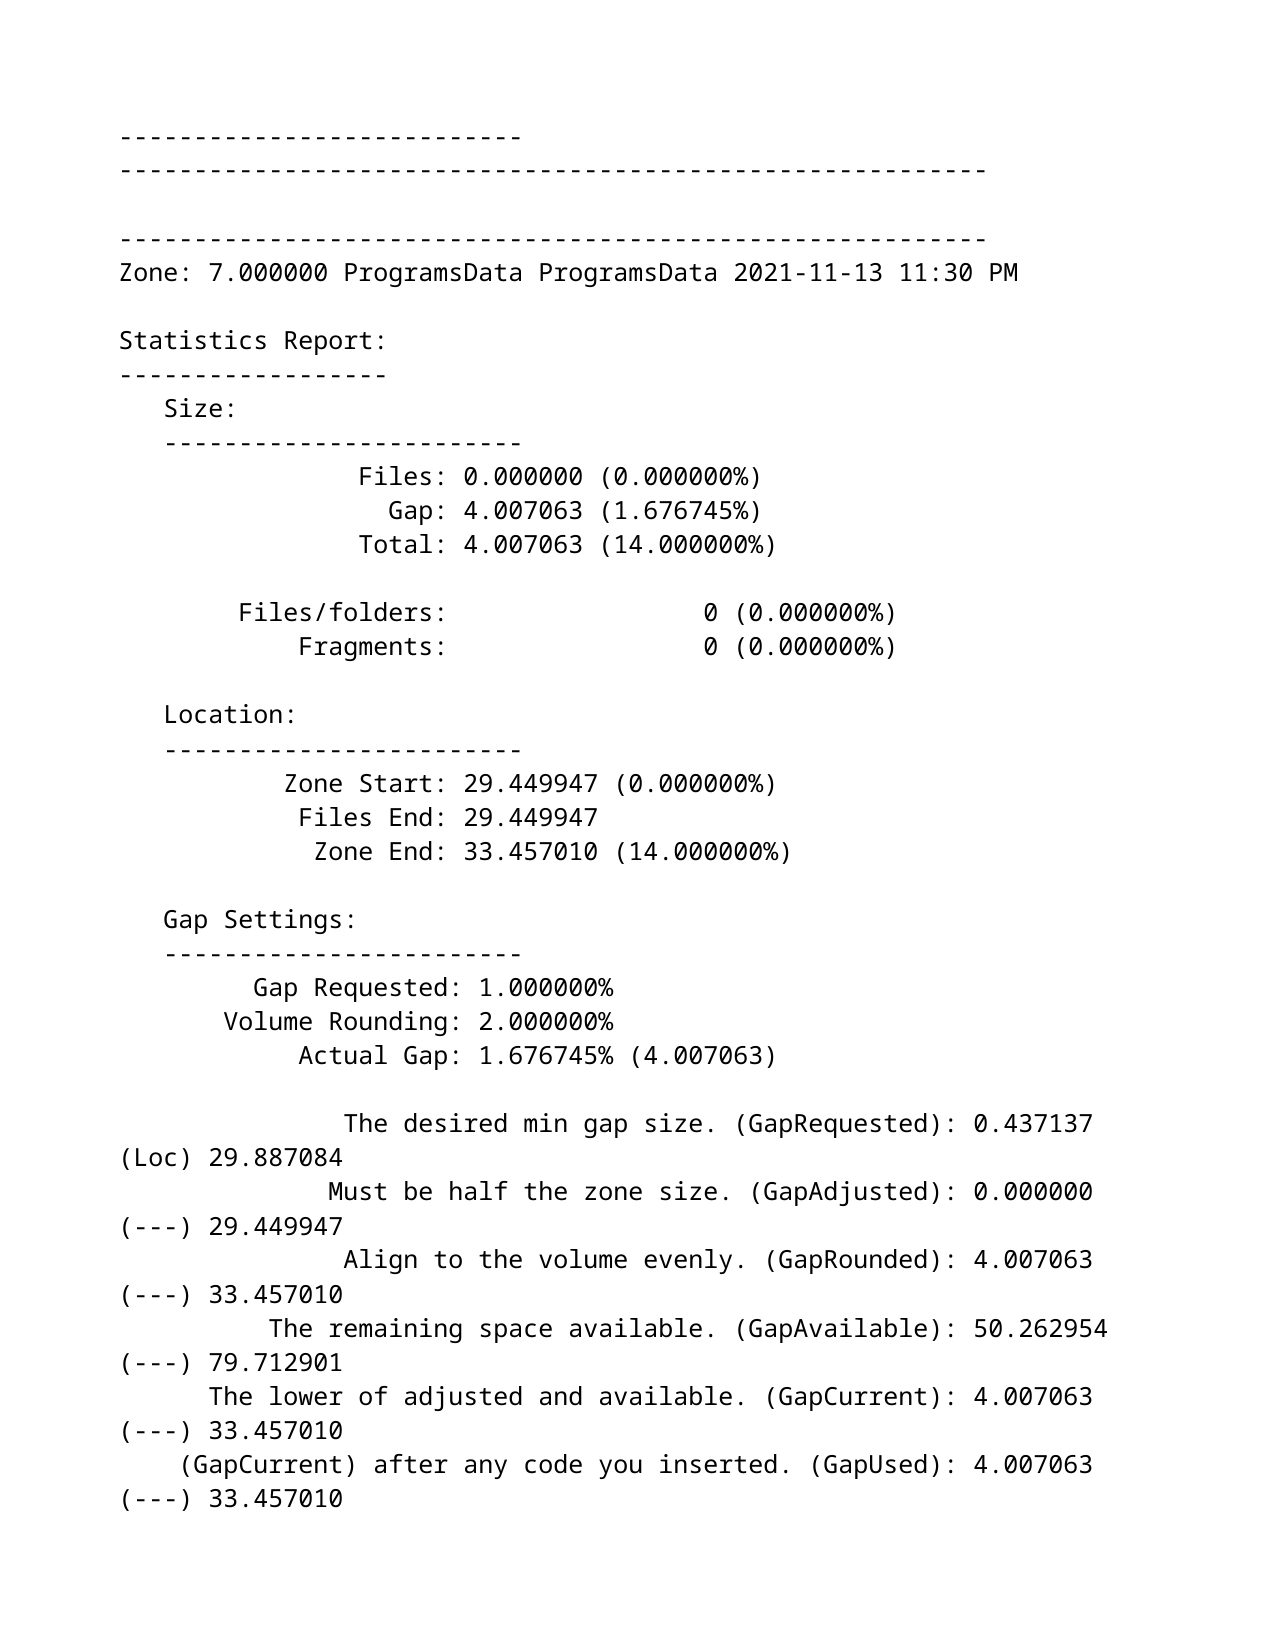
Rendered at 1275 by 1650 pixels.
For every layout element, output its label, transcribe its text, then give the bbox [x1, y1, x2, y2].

text ---------------------------------------------------------- [118, 152, 1157, 186]
text Size: [118, 391, 1157, 425]
text Must be half the zone size. (GapAdjusted): 0.000000 (---) 29.449947 [118, 1174, 1157, 1242]
text ------------------ [118, 357, 1157, 391]
text ------------------------ [118, 425, 1157, 459]
text Gap Settings: [118, 902, 1157, 936]
text Location: [118, 697, 1157, 731]
text Volume Rounding: 2.000000% [118, 1004, 1157, 1038]
text Gap: 4.007063 (1.676745%) [118, 493, 1157, 527]
text Actual Gap: 1.676745% (4.007063) [118, 1038, 1157, 1072]
text --------------------------- [118, 118, 1157, 152]
text Zone Start: 29.449947 (0.000000%) [118, 765, 1157, 799]
text ---------------------------------------------------------- [118, 220, 1157, 254]
text The lower of adjusted and available. (GapCurrent): 4.007063 (---) 33.457010 [118, 1378, 1157, 1447]
text ------------------------ [118, 936, 1157, 970]
text Gap Requested: 1.000000% [118, 970, 1157, 1004]
text Fragments: 0 (0.000000%) [118, 629, 1157, 663]
text Align to the volume evenly. (GapRounded): 4.007063 (---) 33.457010 [118, 1242, 1157, 1310]
text Zone: 7.000000 ProgramsData ProgramsData 2021-11-13 11:30 PM [118, 254, 1157, 288]
text Files/folders: 0 (0.000000%) [118, 595, 1157, 629]
text ------------------------ [118, 731, 1157, 765]
text Statistics Report: [118, 322, 1157, 357]
text The desired min gap size. (GapRequested): 0.437137 (Loc) 29.887084 [118, 1106, 1157, 1174]
text Files End: 29.449947 [118, 799, 1157, 833]
text Files: 0.000000 (0.000000%) [118, 459, 1157, 493]
text (GapCurrent) after any code you inserted. (GapUsed): 4.007063 (---) 33.457010 [118, 1447, 1157, 1515]
text The remaining space available. (GapAvailable): 50.262954 (---) 79.712901 [118, 1310, 1157, 1378]
text Total: 4.007063 (14.000000%) [118, 527, 1157, 561]
text Zone End: 33.457010 (14.000000%) [118, 833, 1157, 867]
